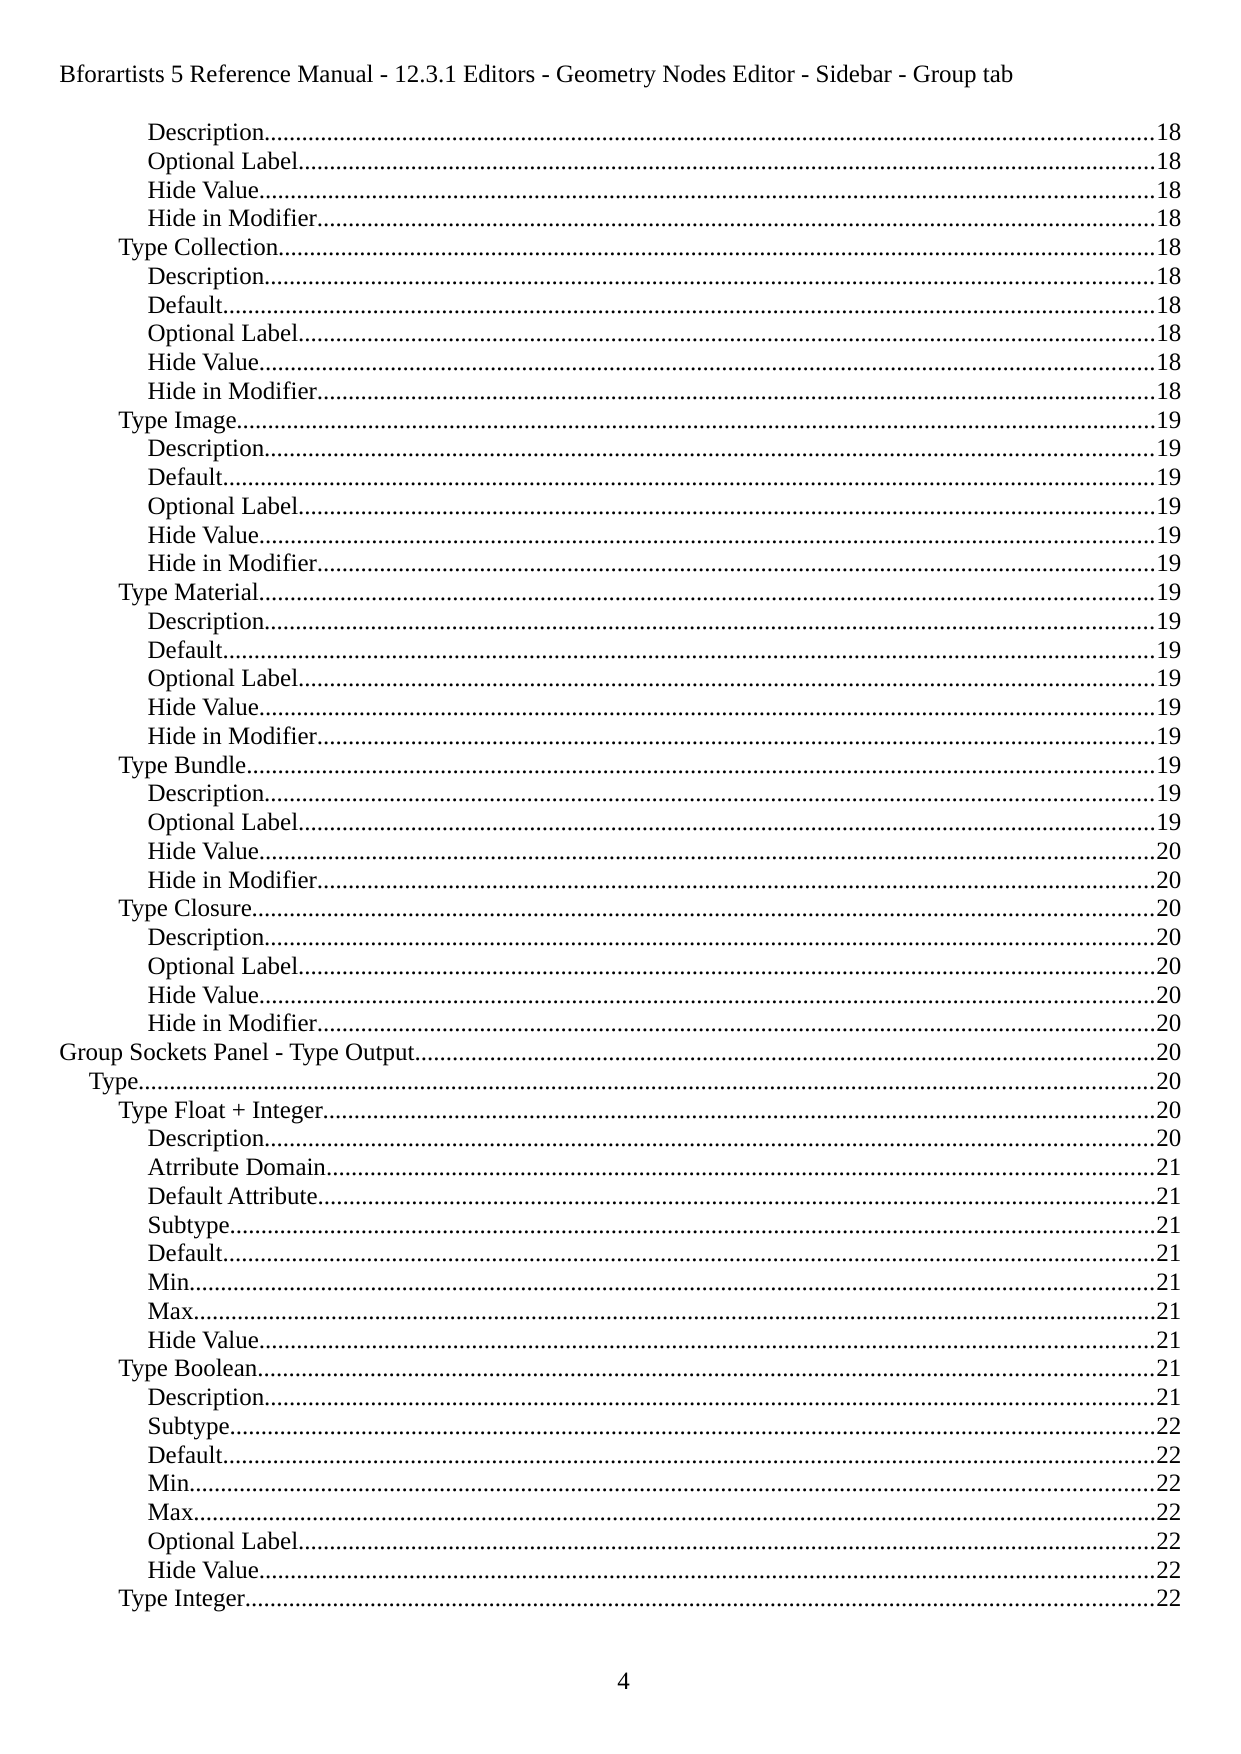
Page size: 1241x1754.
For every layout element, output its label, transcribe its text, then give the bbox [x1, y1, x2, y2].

text Type Collection 18 [118, 232, 1181, 261]
text Optional Label 19 [147, 807, 1181, 836]
text Type Float + Integer 20 [118, 1095, 1181, 1123]
text Hide in Modifier 20 [147, 865, 1181, 893]
text Description 21 [147, 1382, 1181, 1411]
text Hide in Modifier 19 [147, 721, 1181, 750]
text Hide Value 21 [147, 1325, 1181, 1353]
text Max 21 [147, 1296, 1181, 1325]
text Type Boolean 21 [118, 1353, 1181, 1382]
text Hide Value 19 [147, 520, 1181, 548]
text Hide in Modifier 20 [147, 1008, 1181, 1037]
text Default 22 [147, 1440, 1181, 1468]
text Type Image 19 [118, 405, 1181, 433]
text Type Closure 20 [118, 893, 1181, 922]
text Subtype 21 [147, 1210, 1181, 1238]
text Hide in Modifier 19 [147, 548, 1181, 577]
text Description 19 [147, 778, 1181, 807]
text Description 19 [147, 433, 1181, 462]
text Atrribute Domain 21 [147, 1152, 1181, 1181]
text Type Bundle 19 [118, 750, 1181, 778]
text Description 19 [147, 606, 1181, 635]
text Hide Value 19 [147, 692, 1181, 721]
text Description 18 [147, 117, 1181, 146]
text Optional Label 22 [147, 1526, 1181, 1555]
text Hide Value 22 [147, 1555, 1181, 1583]
text Min 22 [147, 1468, 1181, 1497]
text Optional Label 18 [147, 146, 1181, 175]
text Default Attribute 21 [147, 1181, 1181, 1210]
text Default 19 [147, 462, 1181, 491]
text Type 20 [88, 1066, 1181, 1095]
text Default 21 [147, 1238, 1181, 1267]
text Hide Value 20 [147, 980, 1181, 1008]
text Hide Value 20 [147, 836, 1181, 865]
text Min 21 [147, 1267, 1181, 1296]
text Type Integer 22 [118, 1583, 1181, 1612]
text Default 19 [147, 635, 1181, 663]
text Type Material 19 [118, 577, 1181, 606]
text Description 18 [147, 261, 1181, 290]
text Subtype 22 [147, 1411, 1181, 1440]
text Hide in Modifier 18 [147, 376, 1181, 405]
text Optional Label 19 [147, 491, 1181, 520]
text Default 18 [147, 290, 1181, 318]
text Hide Value 18 [147, 347, 1181, 376]
text Optional Label 18 [147, 318, 1181, 347]
text Group Sockets Panel - Type Output 20 [59, 1037, 1181, 1066]
text Max 22 [147, 1497, 1181, 1526]
text Description 20 [147, 1123, 1181, 1152]
text Optional Label 20 [147, 951, 1181, 980]
text Hide in Modifier 18 [147, 203, 1181, 232]
text Description 20 [147, 922, 1181, 951]
text Optional Label 19 [147, 663, 1181, 692]
text Hide Value 18 [147, 175, 1181, 203]
